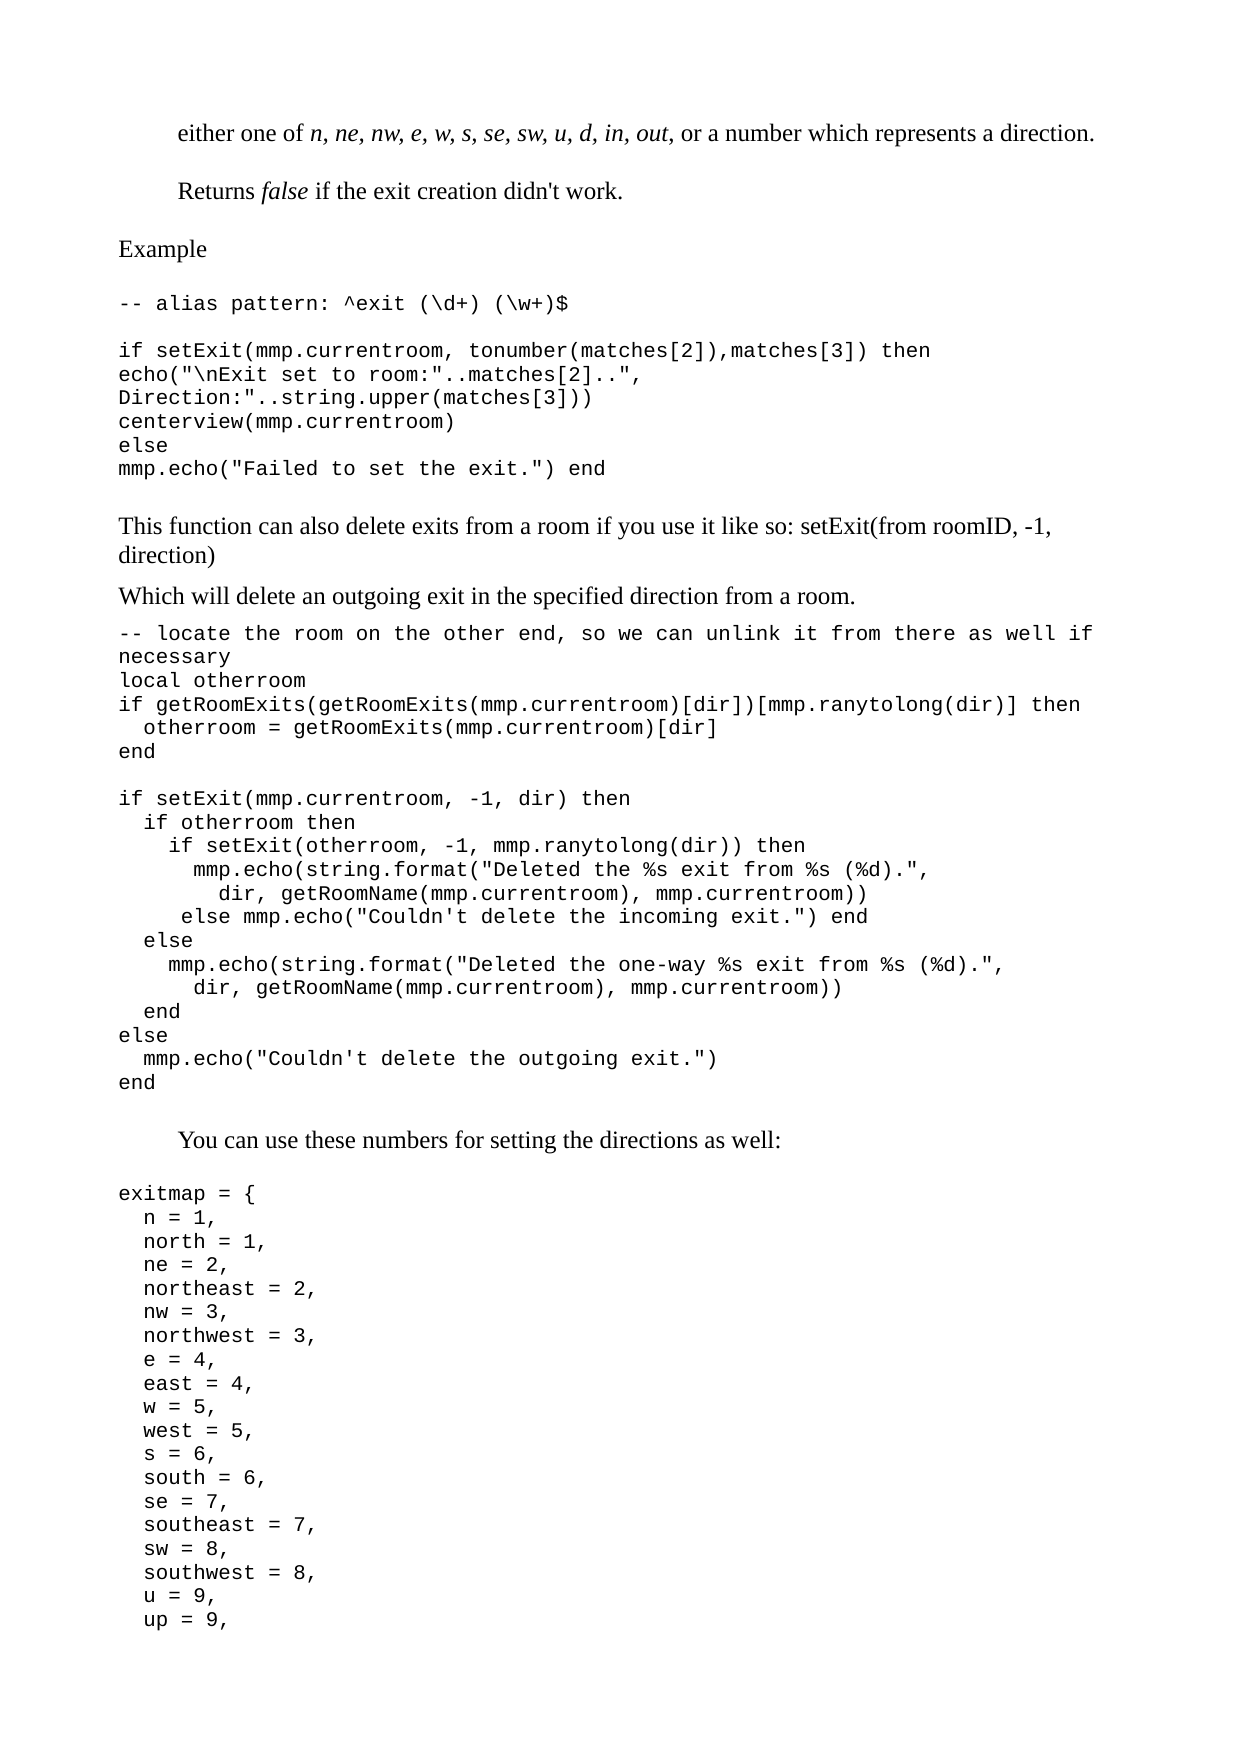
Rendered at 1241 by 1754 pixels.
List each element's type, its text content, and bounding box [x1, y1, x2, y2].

text west = 5, [118, 1420, 1122, 1443]
text else [118, 1025, 1122, 1048]
text end [118, 1001, 1122, 1025]
list either one of n, ne, nw, e, w, s, se, sw, u, d, in, out, or a number which represents a direction. [177, 118, 1122, 147]
text mmp.echo(string.format("Deleted the %s exit from %s (%d).", [118, 859, 1122, 883]
text else [118, 930, 1122, 954]
text northwest = 3, [118, 1325, 1122, 1349]
text if getRoomExits(getRoomExits(mmp.currentroom)[dir])[mmp.ranytolong(dir)] then [118, 694, 1122, 717]
text northeast = 2, [118, 1278, 1122, 1302]
text north = 1, [118, 1231, 1122, 1254]
text east = 4, [118, 1372, 1122, 1396]
text dir, getRoomName(mmp.currentroom), mmp.currentroom)) [118, 883, 1122, 906]
text nw = 3, [118, 1302, 1122, 1325]
text echo("\nExit set to room:"..matches[2]..", Direction:"..string.upper(matches[3])) [118, 364, 1122, 411]
list Returns false if the exit creation didn't work. [177, 176, 1122, 205]
text se = 7, [118, 1491, 1122, 1514]
text end [118, 741, 1122, 764]
text local otherroom [118, 670, 1122, 694]
text south = 6, [118, 1467, 1122, 1491]
text if setExit(otherroom, -1, mmp.ranytolong(dir)) then [118, 836, 1122, 859]
text Which will delete an outgoing exit in the specified direction from a room. [118, 581, 1122, 610]
text if otherroom then [118, 812, 1122, 836]
text exitmap = { [118, 1183, 1122, 1207]
list You can use these numbers for setting the directions as well: [177, 1125, 1122, 1154]
text mmp.echo("Failed to set the exit.") end [118, 458, 1122, 482]
text end [118, 1072, 1122, 1096]
text southwest = 8, [118, 1562, 1122, 1585]
text dir, getRoomName(mmp.currentroom), mmp.currentroom)) [118, 977, 1122, 1001]
text if setExit(mmp.currentroom, tonumber(matches[2]),matches[3]) then [118, 340, 1122, 364]
text u = 9, [118, 1585, 1122, 1609]
text -- locate the room on the other end, so we can unlink it from there as well if necessary [118, 623, 1122, 670]
text up = 9, [118, 1609, 1122, 1633]
text e = 4, [118, 1349, 1122, 1372]
text if setExit(mmp.currentroom, -1, dir) then [118, 788, 1122, 812]
text sw = 8, [118, 1538, 1122, 1562]
text otherroom = getRoomExits(mmp.currentroom)[dir] [118, 717, 1122, 741]
text s = 6, [118, 1443, 1122, 1467]
text mmp.echo("Couldn't delete the outgoing exit.") [118, 1048, 1122, 1072]
text This function can also delete exits from a room if you use it like so: setExit(from roomID, -1, direction) [118, 511, 1122, 569]
text southeast = 7, [118, 1514, 1122, 1538]
text -- alias pattern: ^exit (\d+) (\w+)$ [118, 293, 1122, 316]
text else [118, 435, 1122, 458]
text mmp.echo(string.format("Deleted the one-way %s exit from %s (%d).", [118, 954, 1122, 977]
text else mmp.echo("Couldn't delete the incoming exit.") end [118, 906, 1122, 930]
subtitle Example [118, 234, 1122, 263]
text n = 1, [118, 1207, 1122, 1231]
text ne = 2, [118, 1254, 1122, 1278]
text centerview(mmp.currentroom) [118, 411, 1122, 435]
text w = 5, [118, 1396, 1122, 1420]
